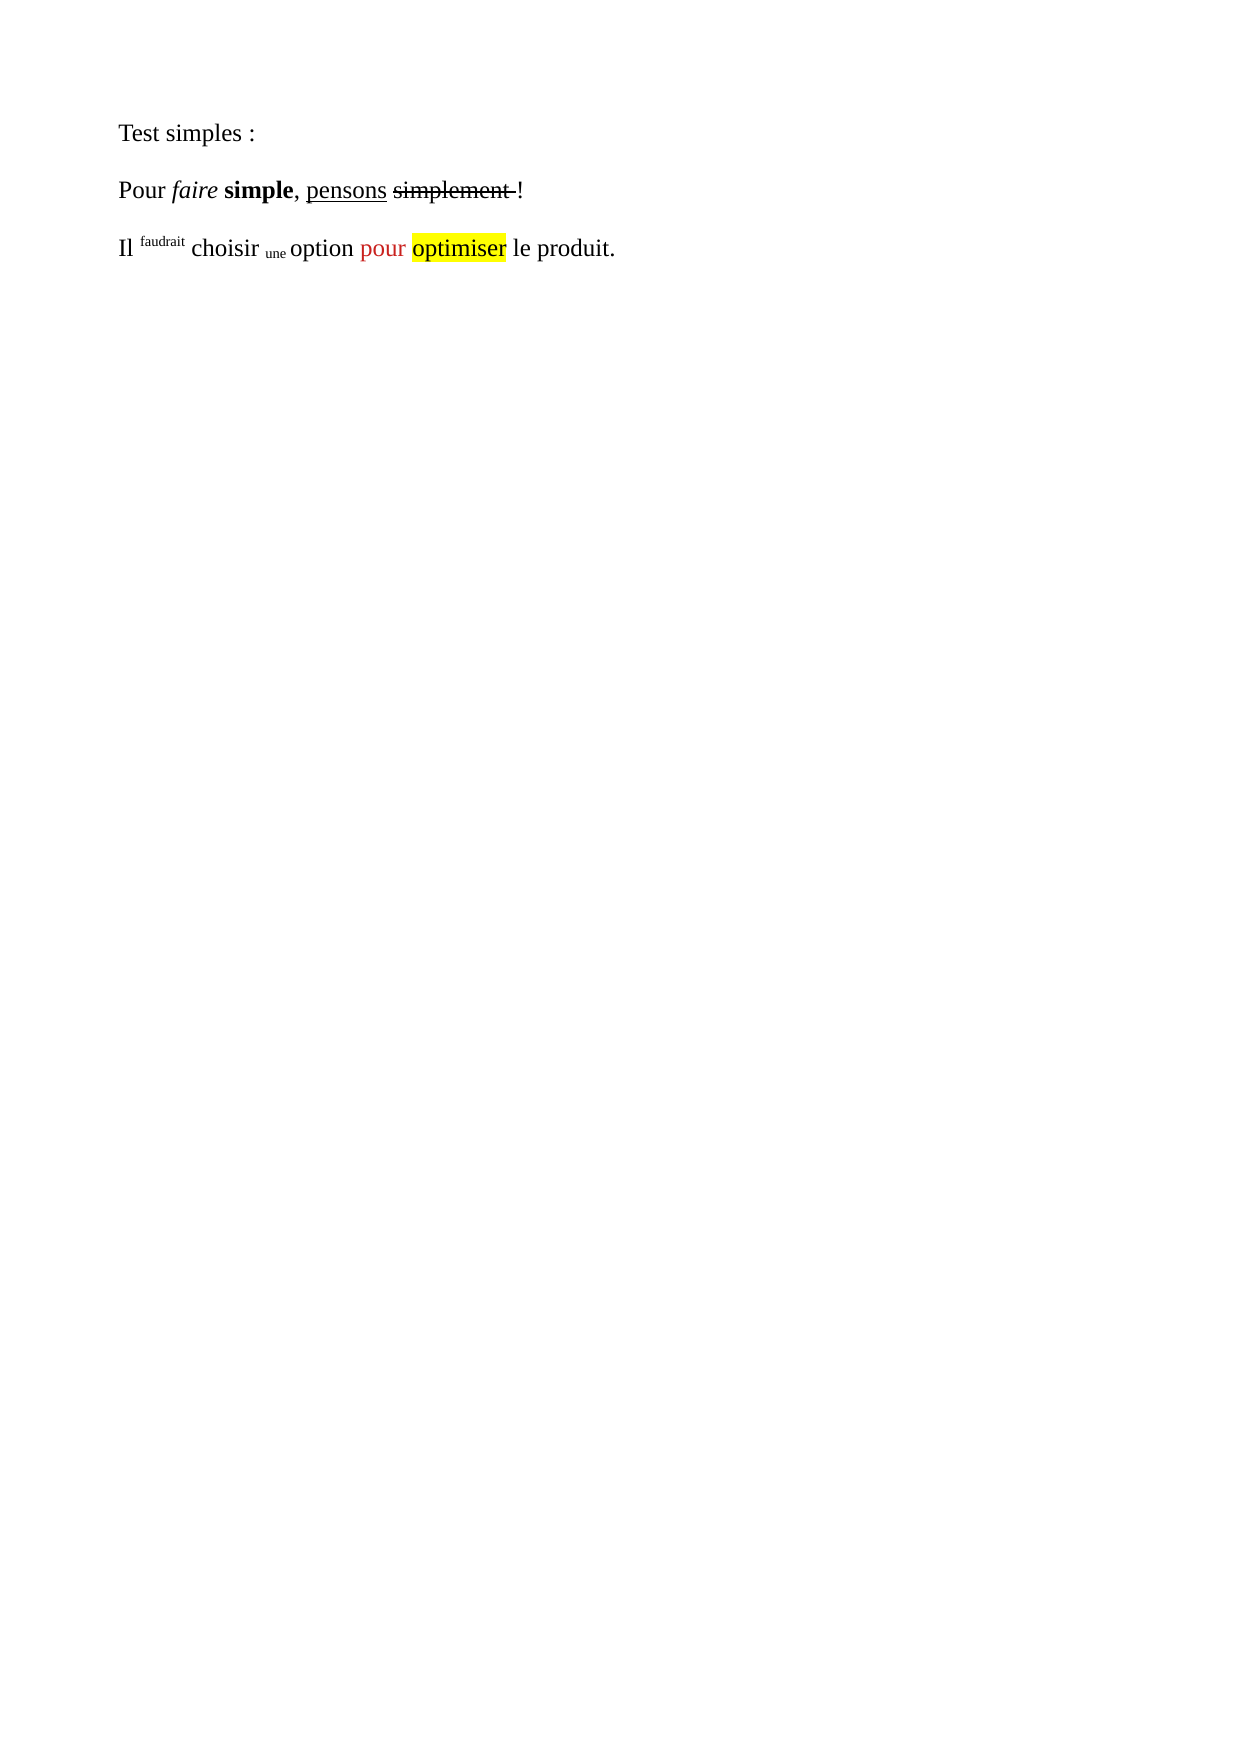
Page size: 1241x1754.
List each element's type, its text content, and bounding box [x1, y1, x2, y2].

text Test simples : [118, 118, 1122, 147]
text Il faudrait choisir une option pour optimiser le produit. [118, 233, 1122, 262]
text Pour faire simple, pensons simplement ! [118, 176, 1122, 204]
